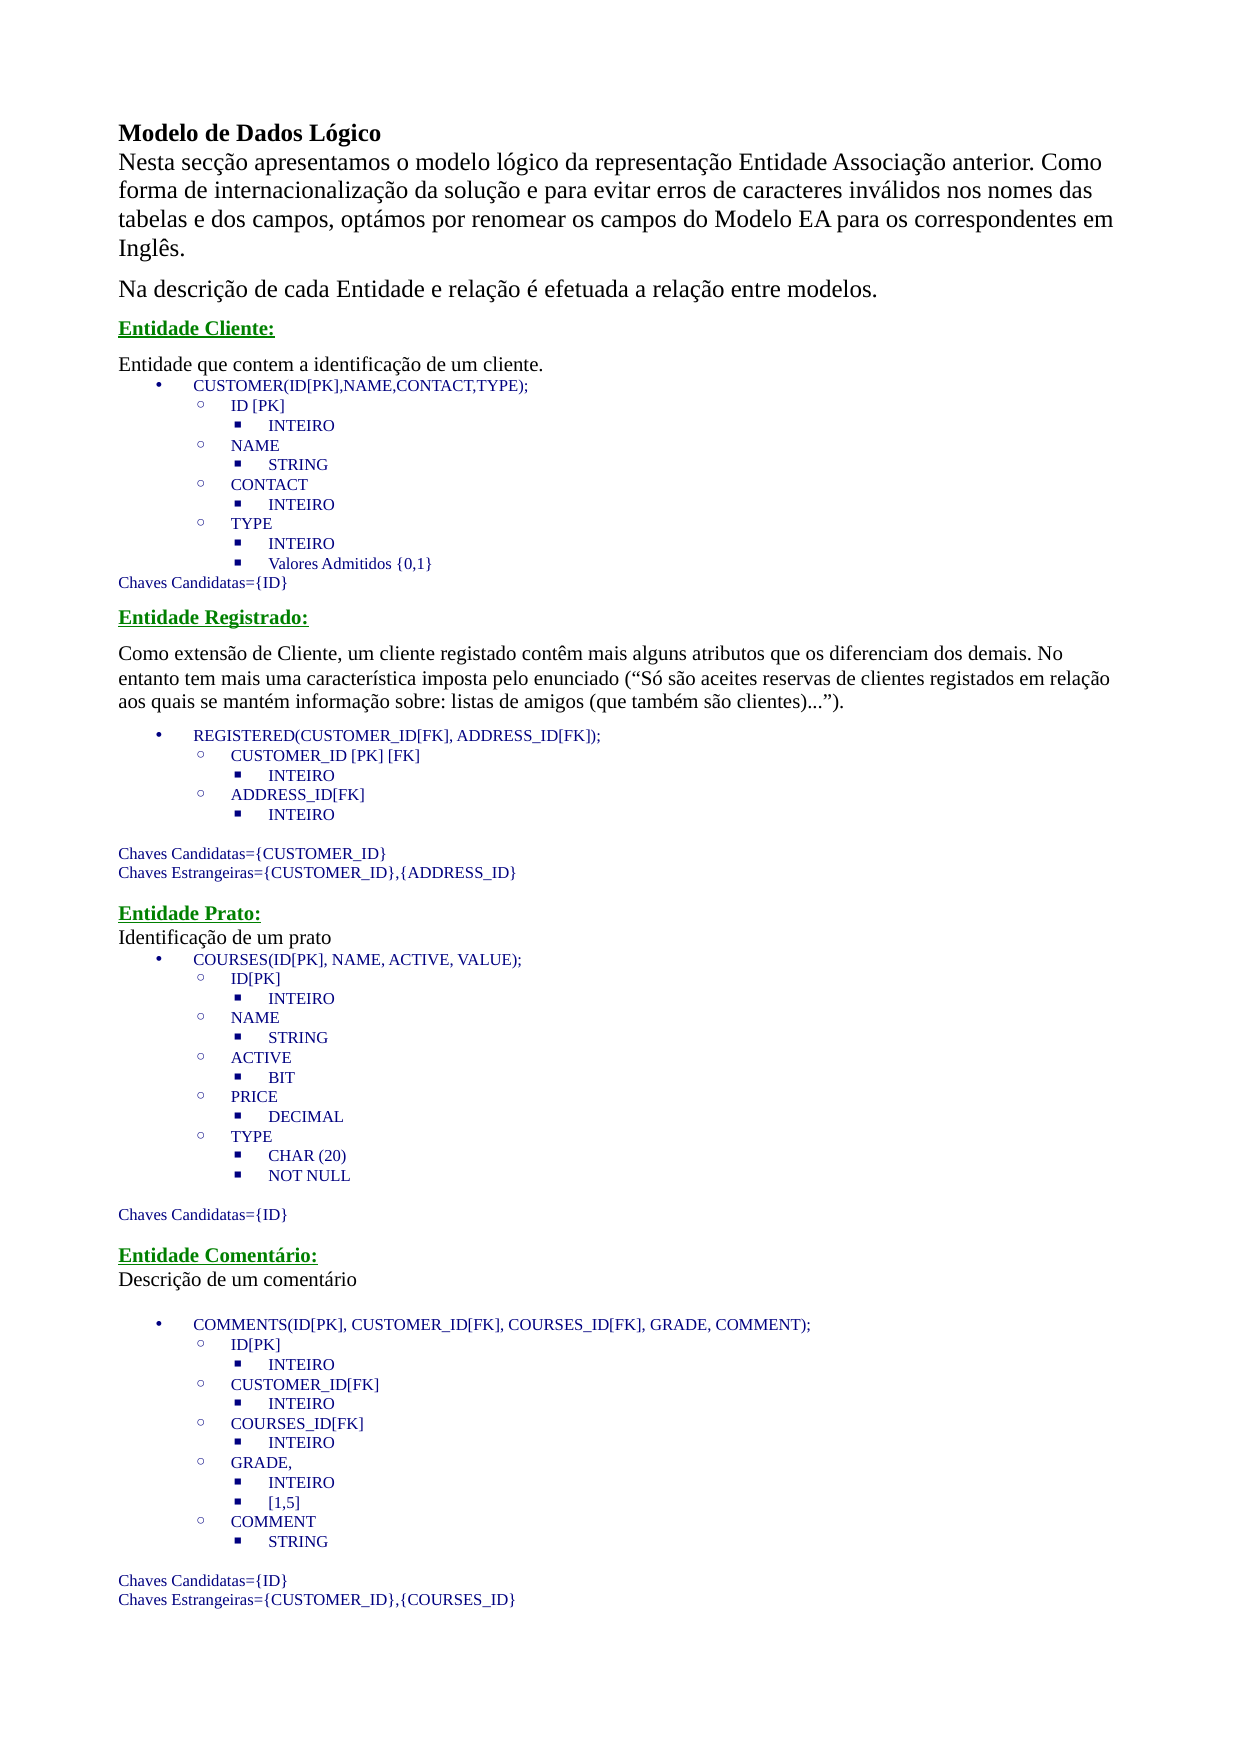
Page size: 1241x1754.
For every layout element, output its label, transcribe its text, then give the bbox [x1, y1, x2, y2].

list INTEIRO [231, 416, 1122, 435]
list INTEIRO [231, 494, 1122, 514]
list REGISTERED(CUSTOMER_ID[FK], ADDRESS_ID[FK]); [156, 726, 1122, 746]
list STRING [231, 1532, 1122, 1551]
text Entidade Cliente: [118, 316, 1122, 340]
list Valores Admitidos {0,1} [231, 553, 1122, 573]
list COURSES(ID[PK], NAME, ACTIVE, VALUE); [156, 949, 1122, 969]
text Chaves Candidatas={CUSTOMER_ID} [118, 844, 1122, 863]
text Chaves Estrangeiras={CUSTOMER_ID},{COURSES_ID} [118, 1590, 1122, 1609]
list COURSES_ID[FK] [193, 1414, 1122, 1433]
list INTEIRO [231, 1354, 1122, 1374]
text Chaves Candidatas={ID} [118, 1205, 1122, 1224]
list INTEIRO [231, 1433, 1122, 1453]
list INTEIRO [231, 765, 1122, 785]
list GRADE, [193, 1453, 1122, 1473]
list INTEIRO [231, 989, 1122, 1008]
list DECIMAL [231, 1107, 1122, 1126]
text Como extensão de Cliente, um cliente registado contêm mais alguns atributos que os diferenciam dos demais. No entanto tem mais uma característica imposta pelo enunciado (“Só são aceites reservas de clientes registados em relação aos quais se mantém informação sobre: listas de amigos (que também são clientes)...”). [118, 641, 1122, 713]
text Identificação de um prato [118, 925, 1122, 949]
text Nesta secção apresentamos o modelo lógico da representação Entidade Associação anterior. Como forma de internacionalização da solução e para evitar erros de caracteres inválidos nos nomes das tabelas e dos campos, optámos por renomear os campos do Modelo EA para os correspondentes em Inglês. [118, 147, 1122, 262]
list NAME [193, 1008, 1122, 1028]
list CONTACT [193, 475, 1122, 494]
list CUSTOMER(ID[PK],NAME,CONTACT,TYPE); [156, 376, 1122, 396]
list COMMENTS(ID[PK], CUSTOMER_ID[FK], COURSES_ID[FK], GRADE, COMMENT); [156, 1315, 1122, 1335]
list INTEIRO [231, 805, 1122, 824]
list CHAR (20) [231, 1146, 1122, 1166]
list TYPE [193, 1126, 1122, 1146]
text Chaves Estrangeiras={CUSTOMER_ID},{ADDRESS_ID} [118, 863, 1122, 882]
list CUSTOMER_ID [PK] [FK] [193, 746, 1122, 765]
list TYPE [193, 514, 1122, 534]
list ID[PK] [193, 1335, 1122, 1354]
list [1,5] [231, 1492, 1122, 1512]
list COMMENT [193, 1512, 1122, 1532]
text Descrição de um comentário [118, 1267, 1122, 1291]
text Entidade Prato: [118, 901, 1122, 925]
list ACTIVE [193, 1048, 1122, 1067]
list ADDRESS_ID[FK] [193, 785, 1122, 805]
list INTEIRO [231, 1473, 1122, 1492]
text Chaves Candidatas={ID} [118, 1571, 1122, 1590]
list CUSTOMER_ID[FK] [193, 1374, 1122, 1394]
text Entidade Comentário: [118, 1243, 1122, 1267]
text Entidade Registrado: [118, 605, 1122, 629]
list ID[PK] [193, 969, 1122, 989]
text Entidade que contem a identificação de um cliente. [118, 352, 1122, 376]
list STRING [231, 455, 1122, 475]
list NAME [193, 435, 1122, 455]
subtitle Modelo de Dados Lógico [118, 118, 1122, 147]
text Na descrição de cada Entidade e relação é efetuada a relação entre modelos. [118, 274, 1122, 303]
list INTEIRO [231, 1394, 1122, 1414]
list NOT NULL [231, 1166, 1122, 1186]
text Chaves Candidatas={ID} [118, 573, 1122, 592]
list STRING [231, 1028, 1122, 1048]
list PRICE [193, 1087, 1122, 1107]
list INTEIRO [231, 534, 1122, 553]
list BIT [231, 1067, 1122, 1087]
list ID [PK] [193, 396, 1122, 416]
